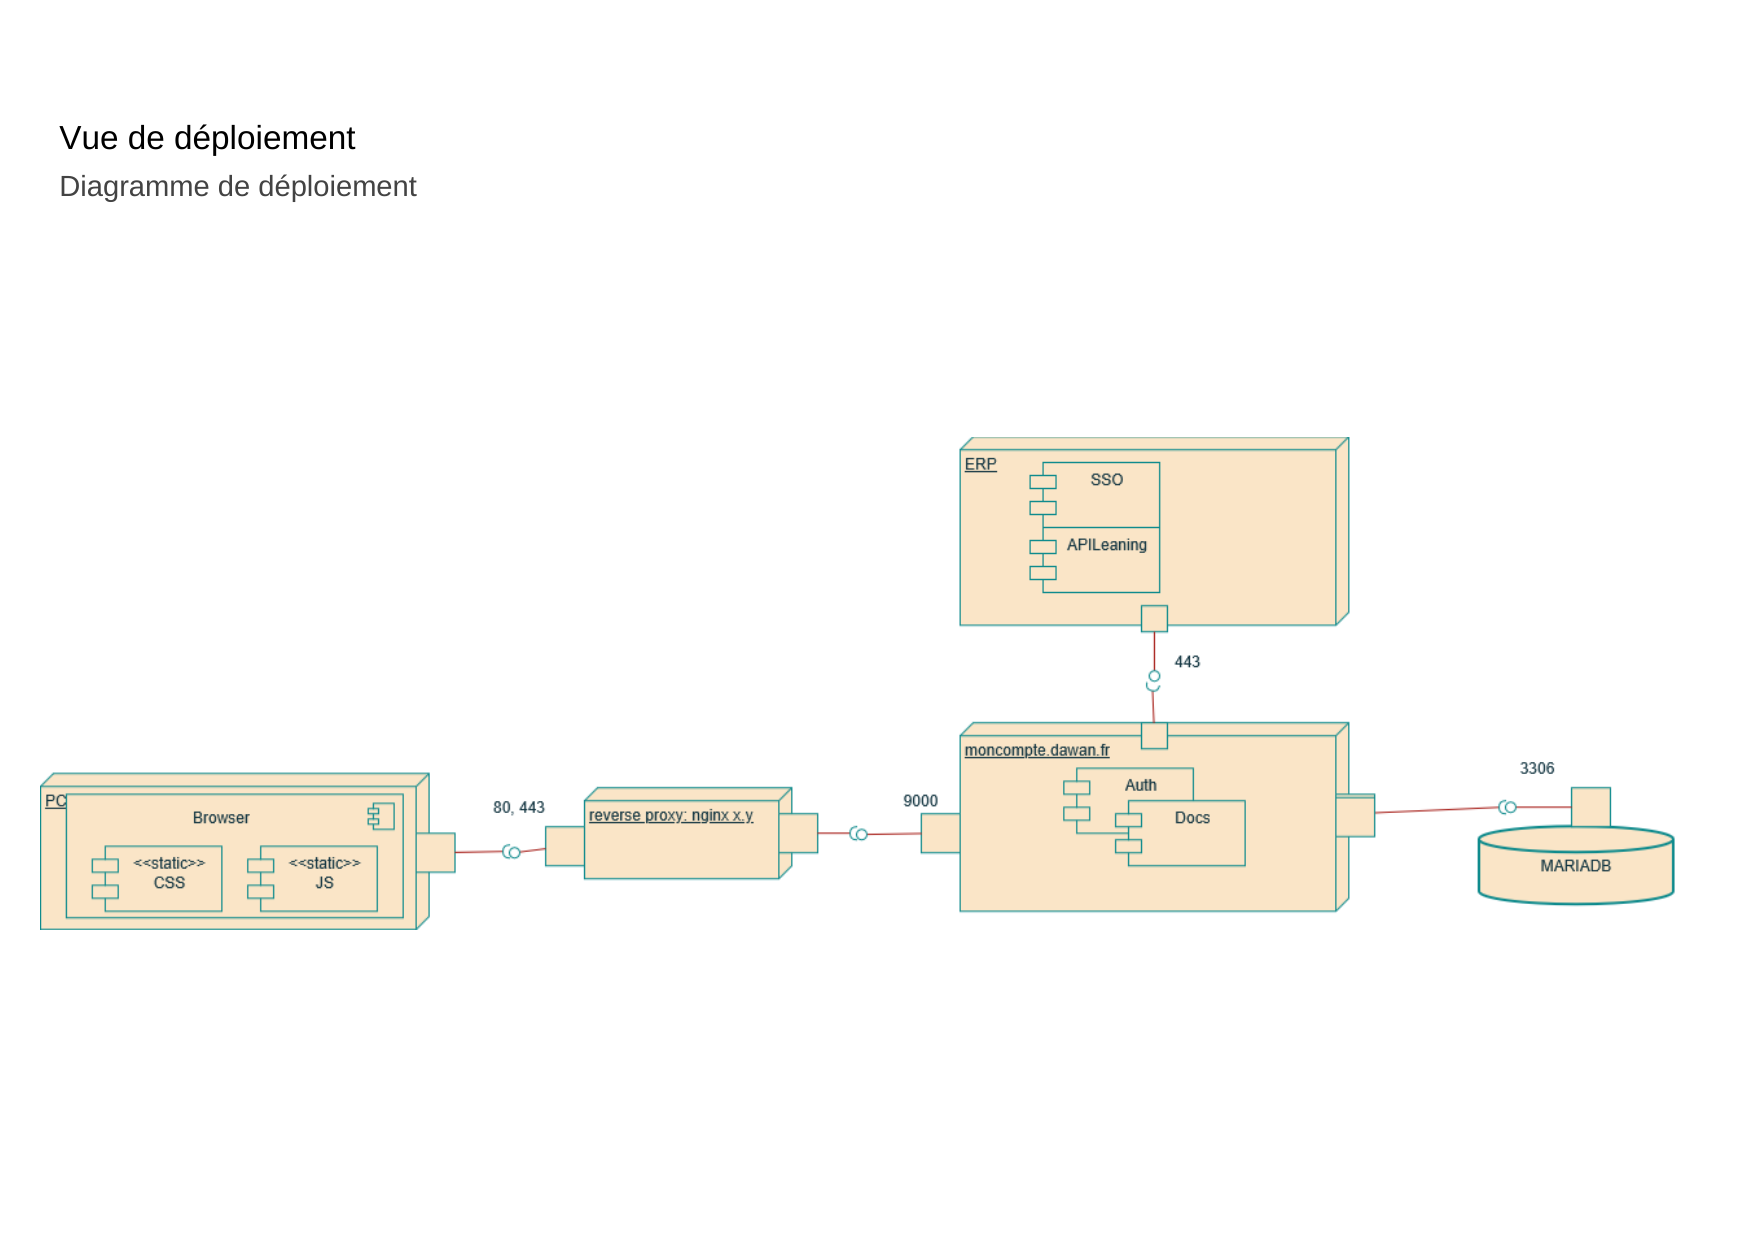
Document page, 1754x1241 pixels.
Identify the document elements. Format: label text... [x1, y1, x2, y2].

picture [40, 437, 1676, 930]
subtitle Diagramme de déploiement [59, 169, 1695, 203]
subtitle Vue de déploiement [59, 118, 1695, 157]
